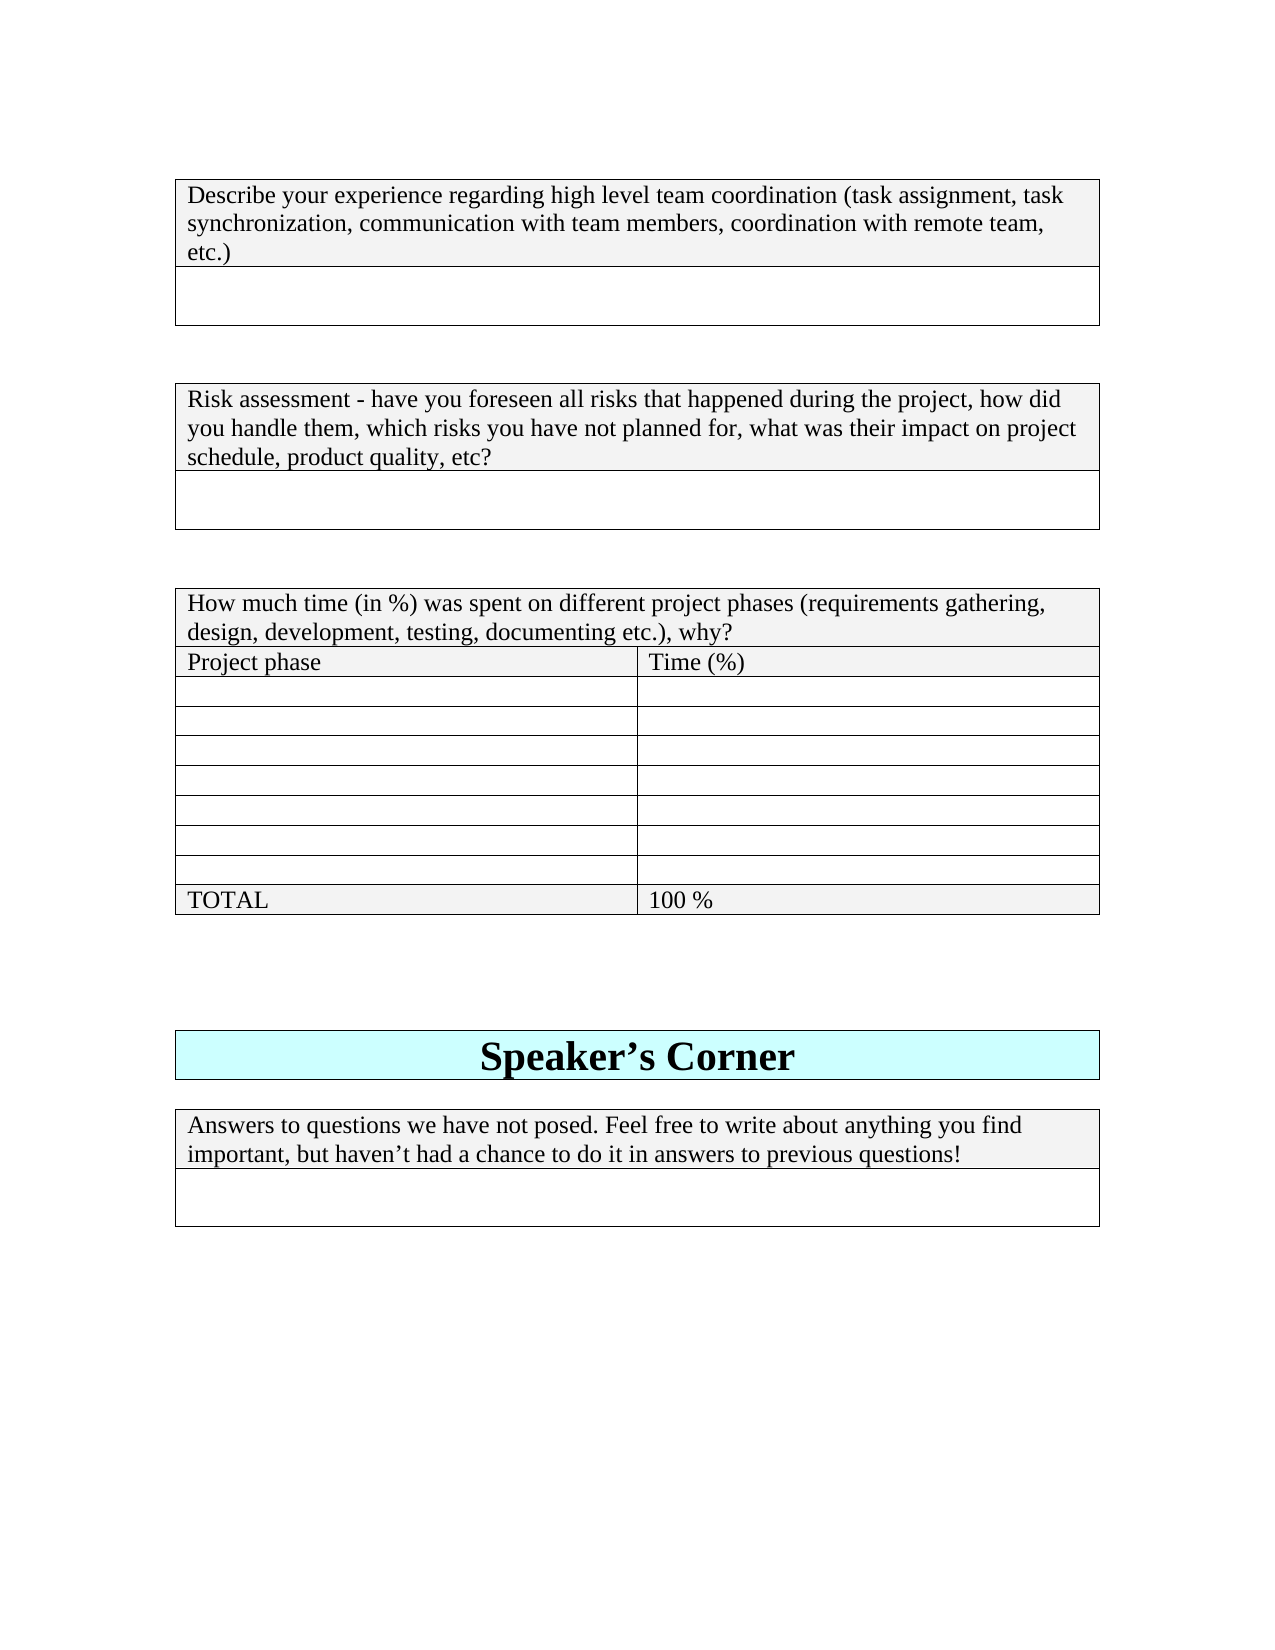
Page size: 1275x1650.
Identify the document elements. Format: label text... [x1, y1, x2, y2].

table_cell Project phase [176, 647, 637, 676]
table_cell [638, 766, 1099, 795]
table_cell [176, 766, 637, 795]
table_header How much time (in %) was spent on different project phases (requirements gathering, design, development, testing, documenting etc.), why? [176, 589, 1099, 646]
table_header Answers to questions we have not posed. Feel free to write about anything you find important, but haven’t had a chance to do it in answers to previous questions! [176, 1110, 1099, 1167]
table_cell [638, 707, 1099, 735]
table_cell [638, 826, 1099, 854]
table_cell 100 % [638, 885, 1099, 914]
table_cell [176, 267, 1099, 324]
table_cell [638, 736, 1099, 765]
table_cell [638, 677, 1099, 706]
table_cell [176, 471, 1099, 529]
table_cell Time (%) [638, 647, 1099, 676]
table_cell [176, 796, 637, 825]
table_cell [176, 677, 637, 706]
table_header Risk assessment - have you foreseen all risks that happened during the project, how did you handle them, which risks you have not planned for, what was their impact on project schedule, product quality, etc? [176, 384, 1099, 470]
table_cell TOTAL [176, 885, 637, 914]
table_cell [638, 796, 1099, 825]
table_cell [176, 707, 637, 735]
table_cell [176, 736, 637, 765]
table_header Speaker’s Corner [176, 1031, 1099, 1079]
table_cell [176, 826, 637, 854]
table_header Describe your experience regarding high level team coordination (task assignment, task synchronization, communication with team members, coordination with remote team, etc.) [176, 180, 1099, 266]
table_cell [638, 856, 1099, 884]
table_cell [176, 856, 637, 884]
table_cell [176, 1169, 1099, 1226]
